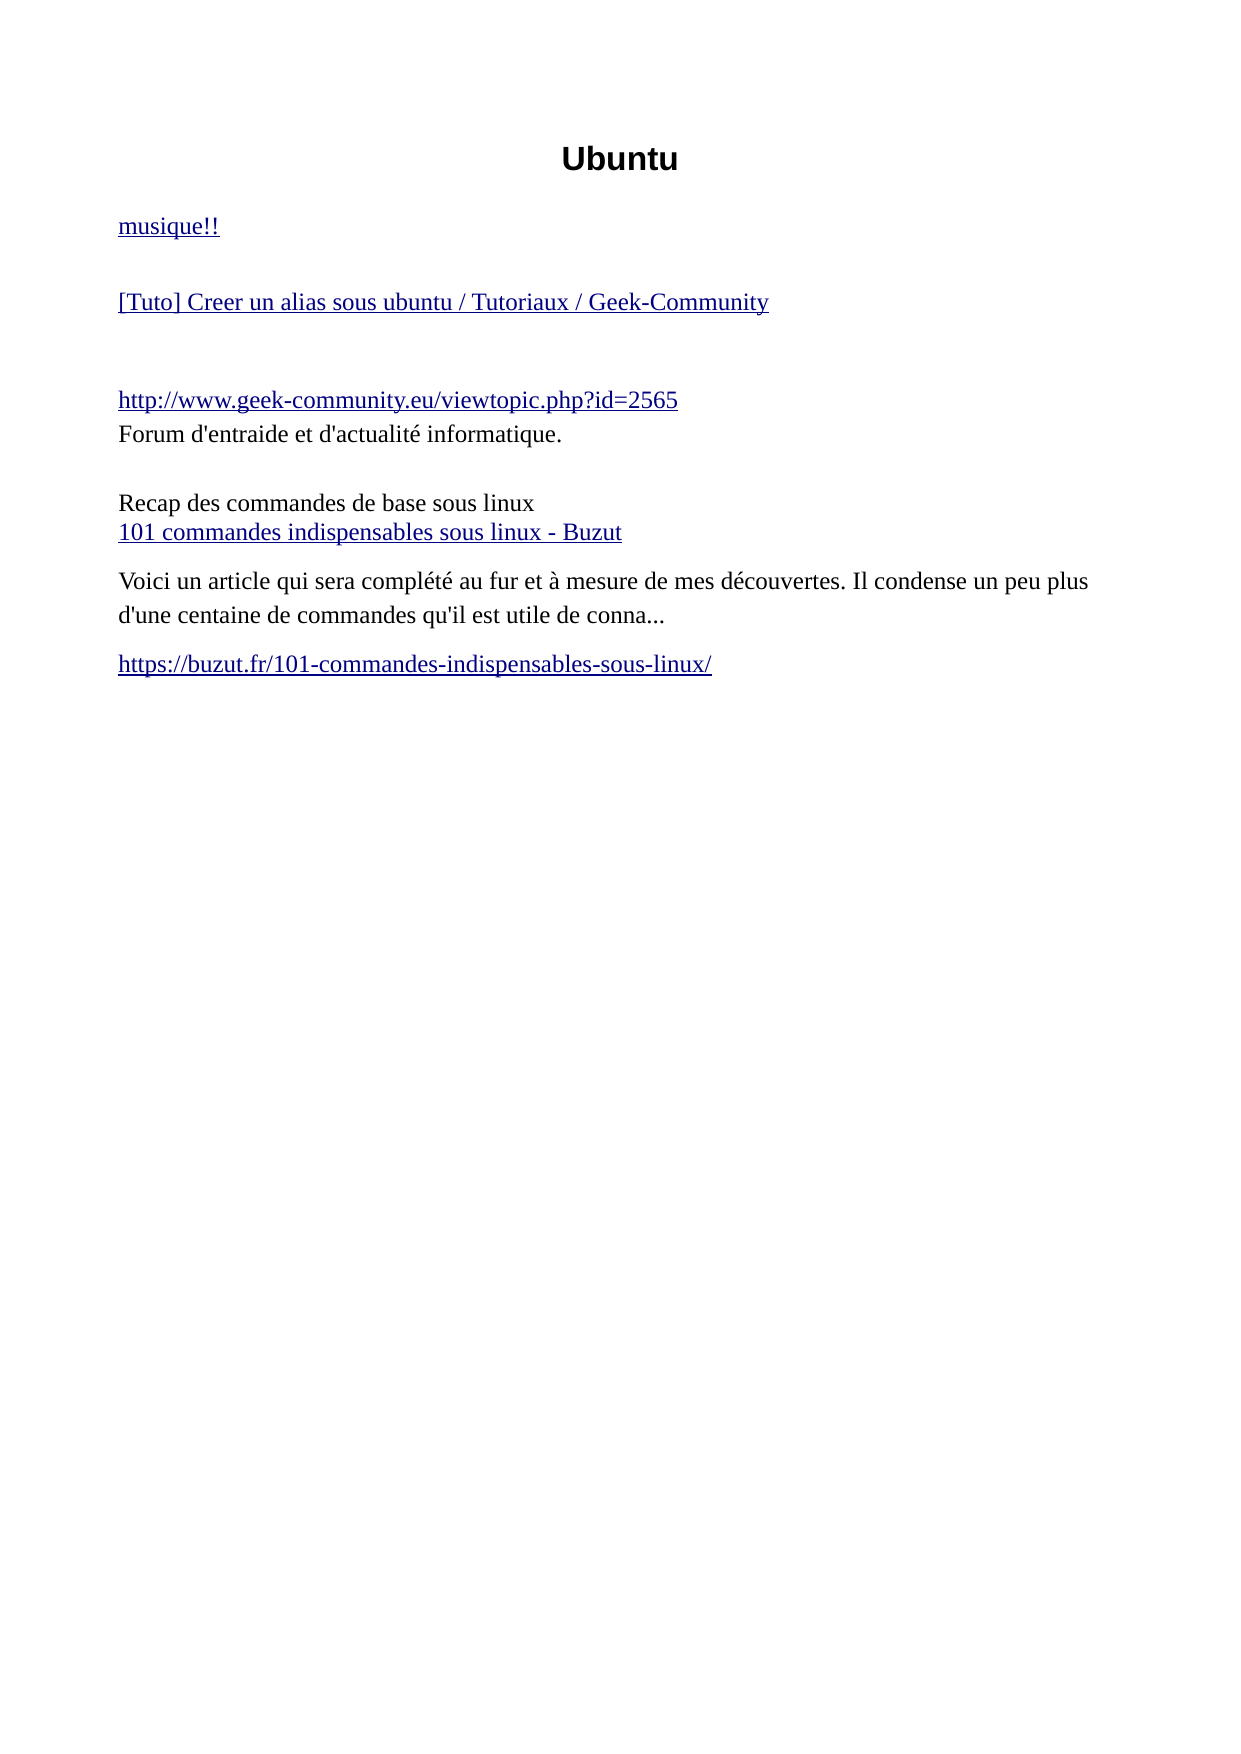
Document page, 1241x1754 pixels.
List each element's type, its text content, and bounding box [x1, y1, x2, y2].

text Forum d'entraide et d'actualité informatique. [118, 419, 1122, 448]
text [Tuto] Creer un alias sous ubuntu / Tutoriaux / Geek-Community [118, 287, 1122, 315]
text https://buzut.fr/101-commandes-indispensables-sous-linux/ [118, 649, 1122, 678]
subtitle musique!! [118, 211, 1122, 240]
subtitle Recap des commandes de base sous linux [118, 488, 1122, 517]
text 101 commandes indispensables sous linux - Buzut [118, 517, 1122, 546]
subtitle Ubuntu [118, 139, 1122, 178]
text http://www.geek-community.eu/viewtopic.php?id=2565 [118, 385, 1122, 413]
text Voici un article qui sera complété au fur et à mesure de mes découvertes. Il condense un peu plus d'une centaine de commandes qu'il est utile de conna... [118, 566, 1122, 629]
